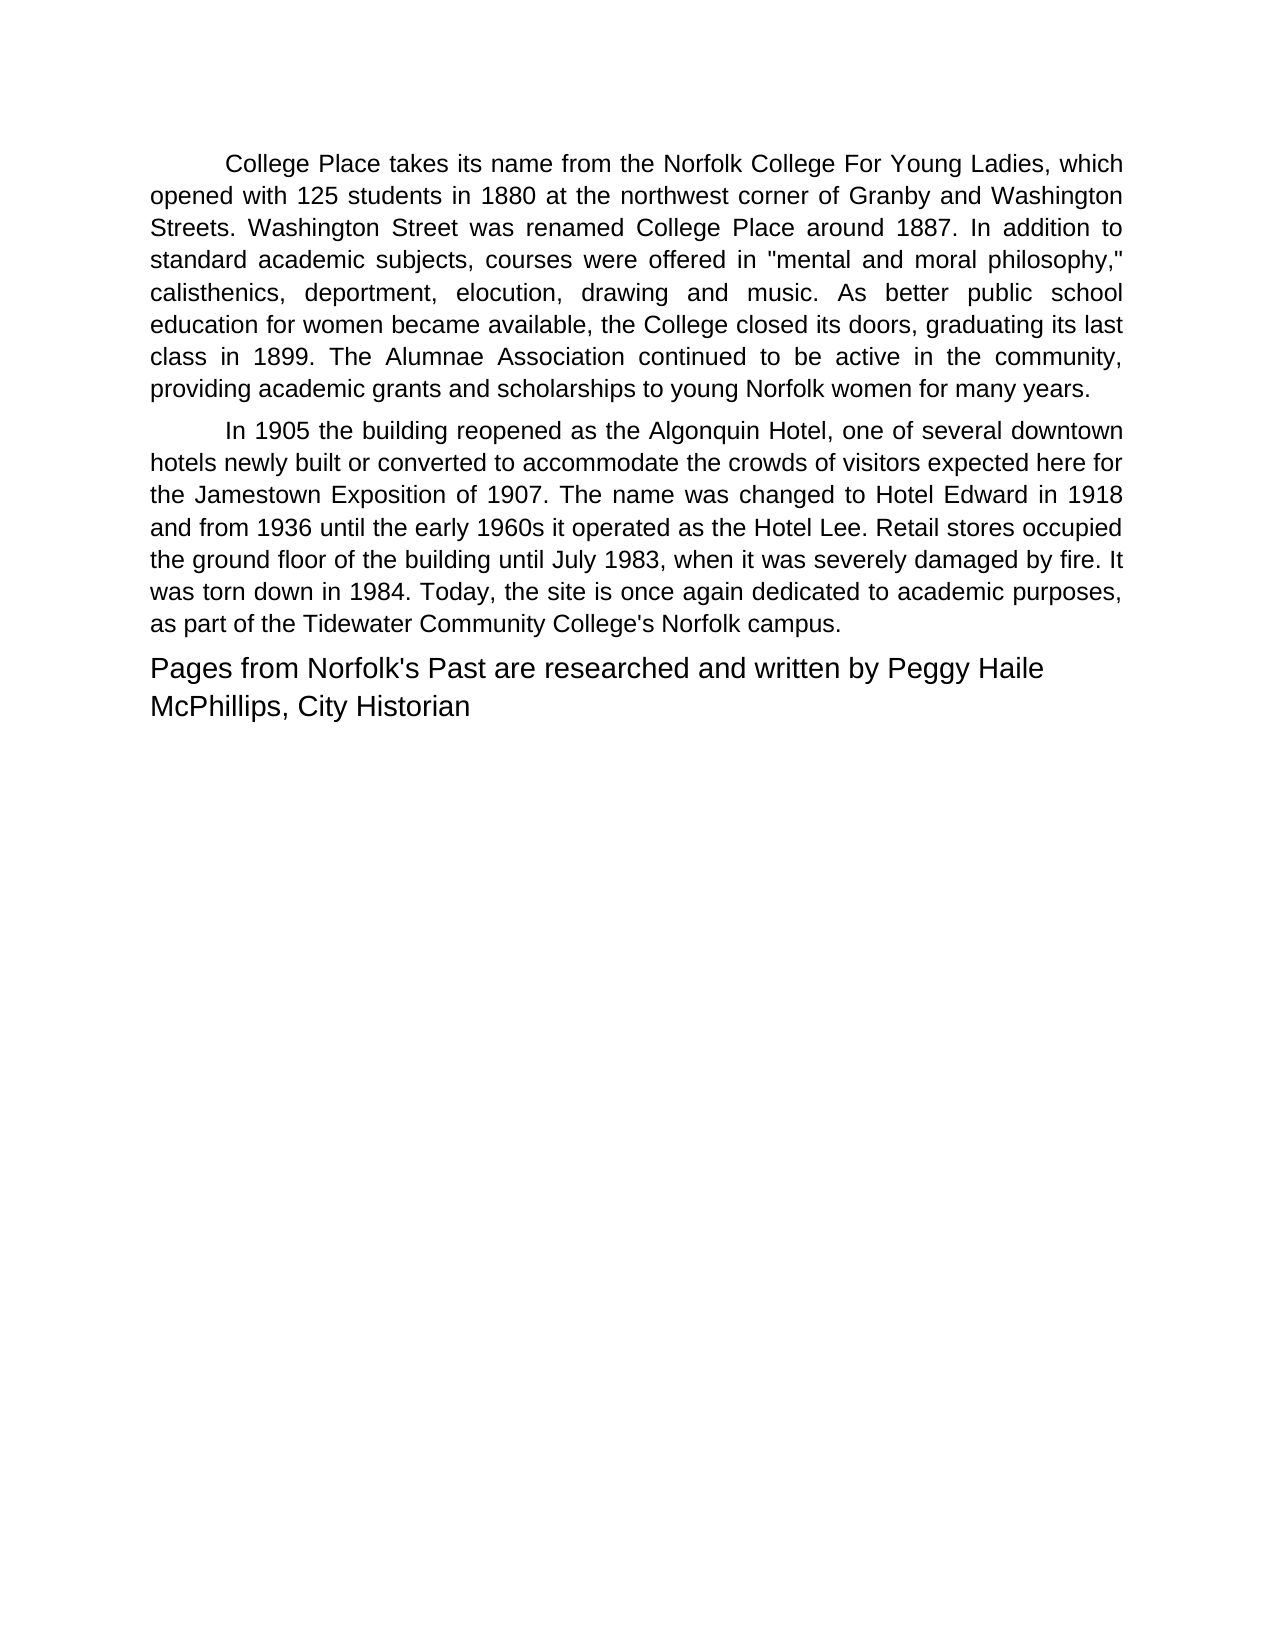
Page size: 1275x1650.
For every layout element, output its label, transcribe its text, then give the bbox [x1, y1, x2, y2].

text In 1905 the building reopened as the Algonquin Hotel, one of several downtown hotels newly built or converted to accommodate the crowds of visitors expected here for the Jamestown Exposition of 1907. The name was changed to Hotel Edward in 1918 and from 1936 until the early 1960s it operated as the Hotel Lee. Retail stores occupied the ground floor of the building until July 1983, when it was severely damaged by fire. It was torn down in 1984. Today, the site is once again dedicated to academic purposes, as part of the Tidewater Community College's Norfolk campus. [150, 417, 1125, 637]
text Pages from Norfolk's Past are researched and written by Peggy Haile McPhillips, City Historian [150, 652, 1125, 722]
text College Place takes its name from the Norfolk College For Young Ladies, which opened with 125 students in 1880 at the northwest corner of Granby and Washington Streets. Washington Street was renamed College Place around 1887. In addition to standard academic subjects, courses were offered in "mental and moral philosophy," calisthenics, deportment, elocution, drawing and music. As better public school education for women became available, the College closed its doors, graduating its last class in 1899. The Alumnae Association continued to be active in the community, providing academic grants and scholarships to young Norfolk women for many years. [150, 150, 1125, 402]
